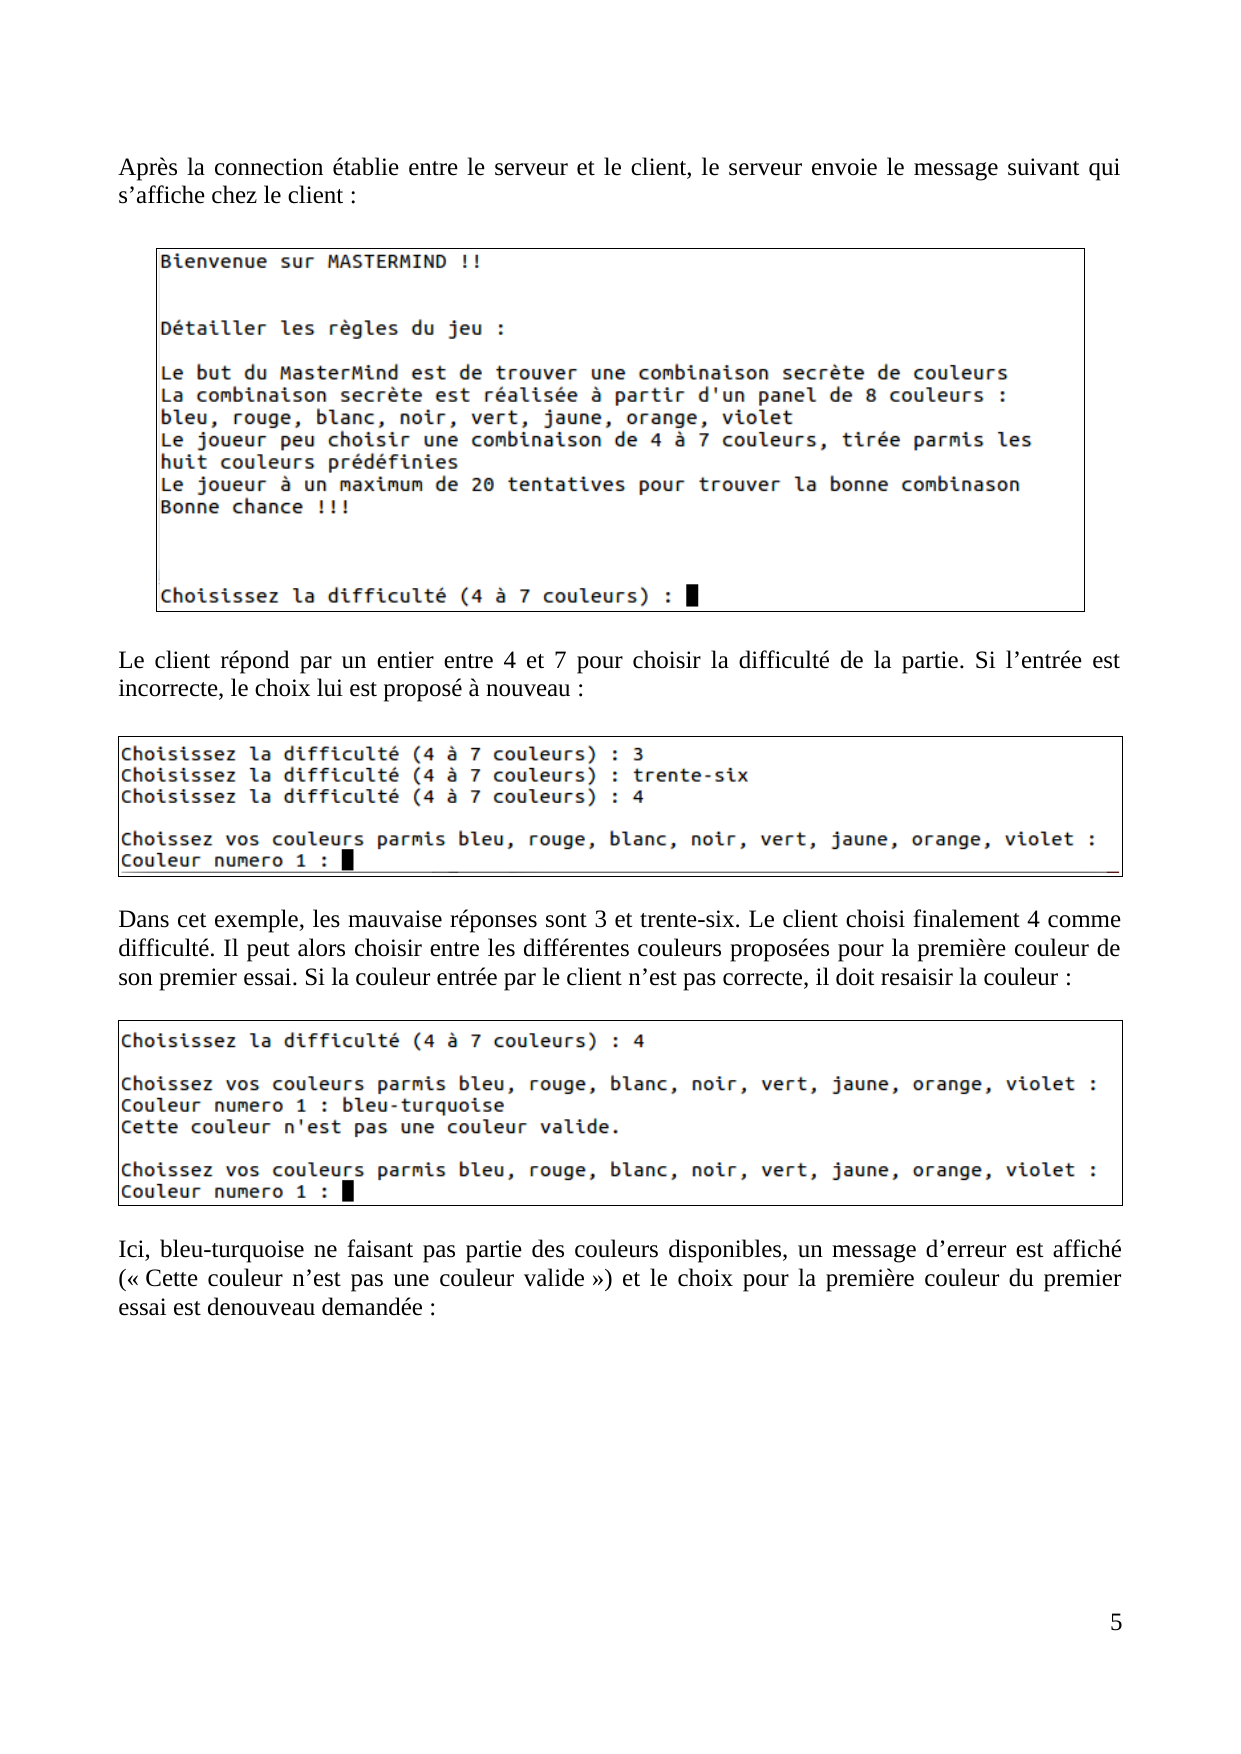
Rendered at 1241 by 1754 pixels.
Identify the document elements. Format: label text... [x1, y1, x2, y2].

picture [121, 738, 1120, 873]
picture [158, 251, 1082, 608]
text Ici, bleu-turquoise ne faisant pas partie des couleurs disponibles, un message d’erreur est affiché (« Cette couleur n’est pas une couleur valide ») et le choix pour la première couleur du premier essai est denouveau demandée : [118, 1234, 1122, 1321]
text Dans cet exemple, les mauvaise réponses sont 3 et trente-six. Le client choisi finalement 4 comme difficulté. Il peut alors choisir entre les différentes couleurs proposées pour la première couleur de son premier essai. Si la couleur entrée par le client n’est pas correcte, il doit resaisir la couleur : [118, 904, 1122, 991]
text Après la connection établie entre le serveur et le client, le serveur envoie le message suivant qui s’affiche chez le client : [118, 152, 1122, 209]
picture [121, 1022, 1120, 1203]
text Le client répond par un entier entre 4 et 7 pour choisir la difficulté de la partie. Si l’entrée est incorrecte, le choix lui est proposé à nouveau : [118, 645, 1122, 702]
